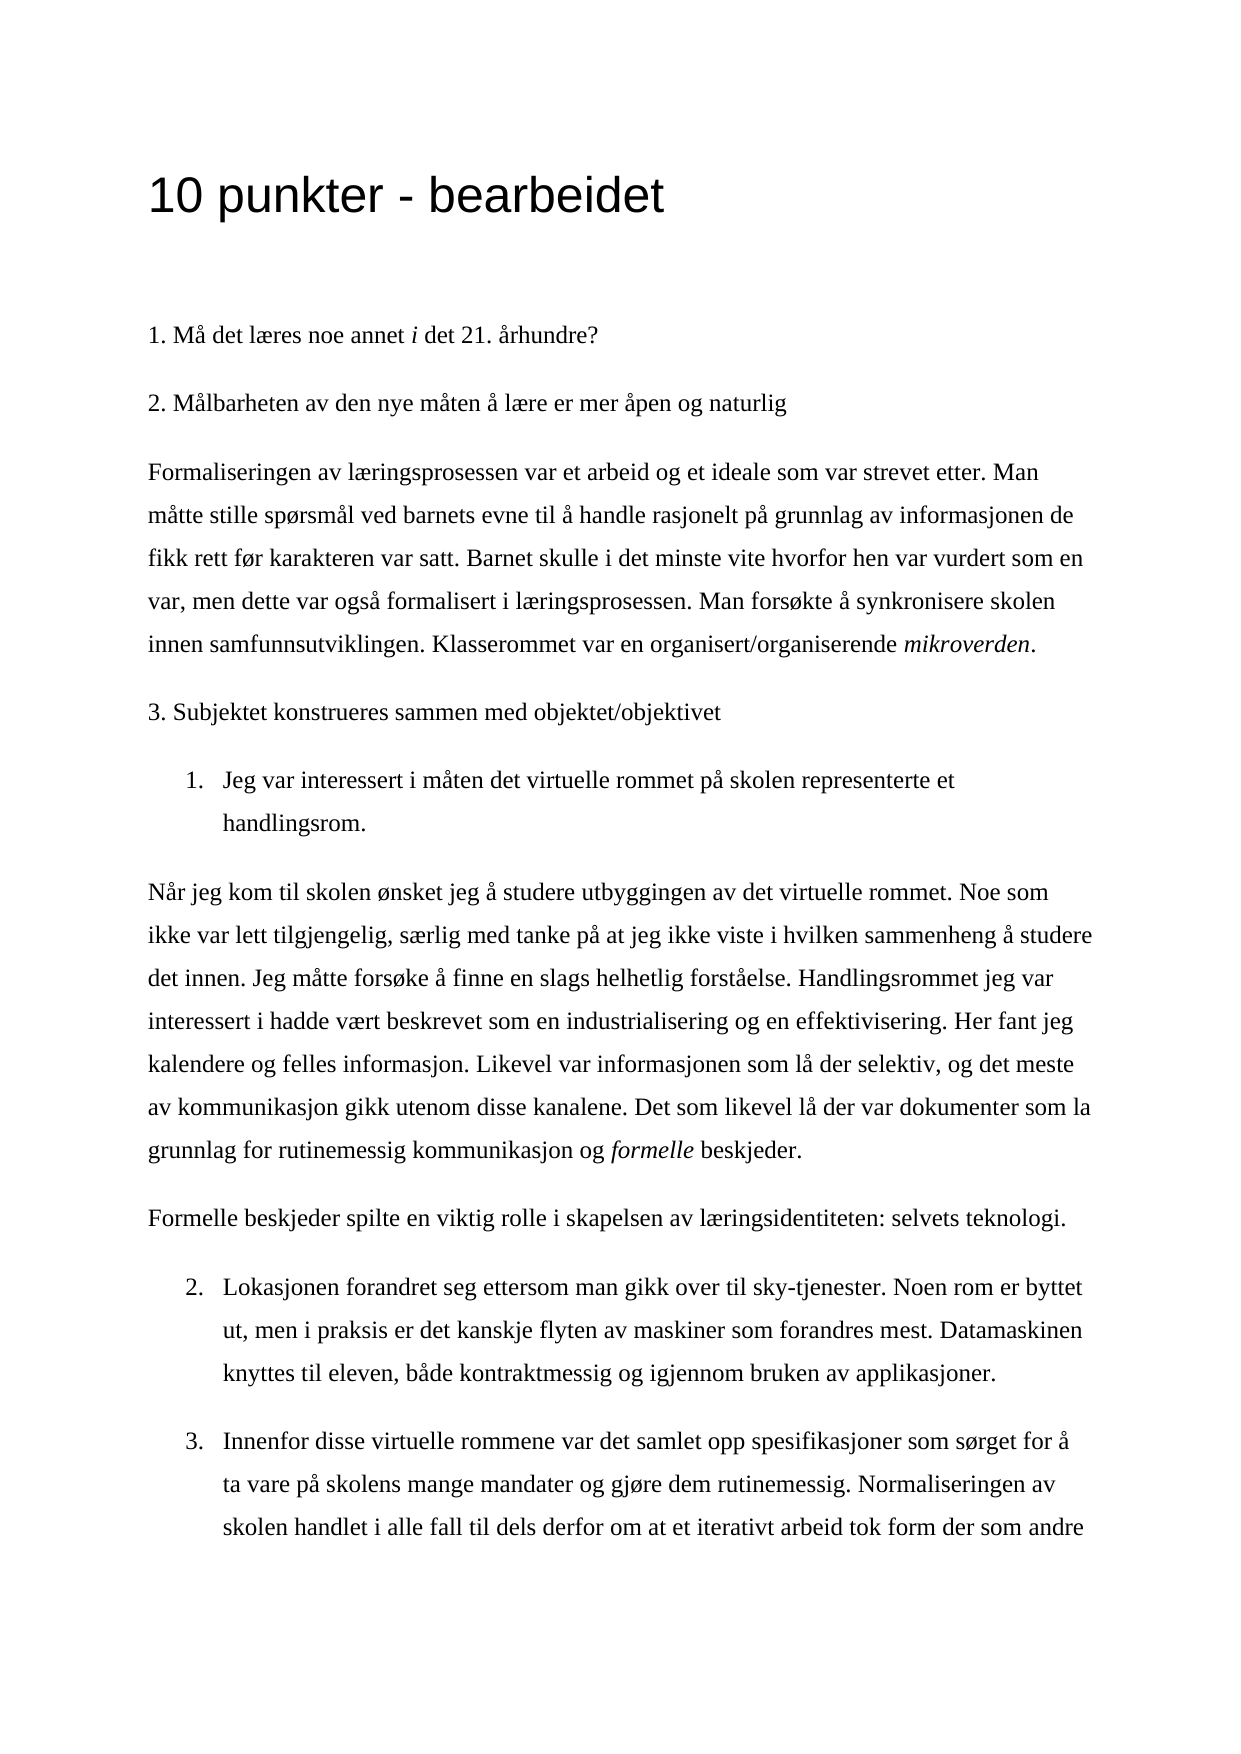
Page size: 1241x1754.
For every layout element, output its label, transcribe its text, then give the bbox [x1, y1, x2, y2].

subtitle 10 punkter - bearbeidet [148, 165, 1092, 223]
list Innenfor disse virtuelle rommene var det samlet opp spesifikasjoner som sørget for å ta vare på skolens mange mandater og gjøre dem rutinemessig. Normaliseringen av skolen handlet i alle fall til dels derfor om at et iterativt arbeid tok form der som andre [185, 1426, 1092, 1541]
list Jeg var interessert i måten det virtuelle rommet på skolen representerte et handlingsrom. [185, 765, 1092, 837]
text 2. Målbarheten av den nye måten å lære er mer åpen og naturlig [148, 388, 1092, 417]
text Formaliseringen av læringsprosessen var et arbeid og et ideale som var strevet etter. Man måtte stille spørsmål ved barnets evne til å handle rasjonelt på grunnlag av informasjonen de fikk rett før karakteren var satt. Barnet skulle i det minste vite hvorfor hen var vurdert som en var, men dette var også formalisert i læringsprosessen. Man forsøkte å synkronisere skolen innen samfunnsutviklingen. Klasserommet var en organisert/organiserende mikroverden. [148, 457, 1092, 658]
text 3. Subjektet konstrueres sammen med objektet/objektivet [148, 697, 1092, 726]
text Når jeg kom til skolen ønsket jeg å studere utbyggingen av det virtuelle rommet. Noe som ikke var lett tilgjengelig, særlig med tanke på at jeg ikke viste i hvilken sammenheng å studere det innen. Jeg måtte forsøke å finne en slags helhetlig forståelse. Handlingsrommet jeg var interessert i hadde vært beskrevet som en industrialisering og en effektivisering. Her fant jeg kalendere og felles informasjon. Likevel var informasjonen som lå der selektiv, og det meste av kommunikasjon gikk utenom disse kanalene. Det som likevel lå der var dokumenter som la grunnlag for rutinemessig kommunikasjon og formelle beskjeder. [148, 877, 1092, 1164]
text 1. Må det læres noe annet i det 21. århundre? [148, 320, 1092, 349]
list Lokasjonen forandret seg ettersom man gikk over til sky-tjenester. Noen rom er byttet ut, men i praksis er det kanskje flyten av maskiner som forandres mest. Datamaskinen knyttes til eleven, både kontraktmessig og igjennom bruken av applikasjoner. [185, 1272, 1092, 1387]
text Formelle beskjeder spilte en viktig rolle i skapelsen av læringsidentiteten: selvets teknologi. [148, 1203, 1092, 1232]
